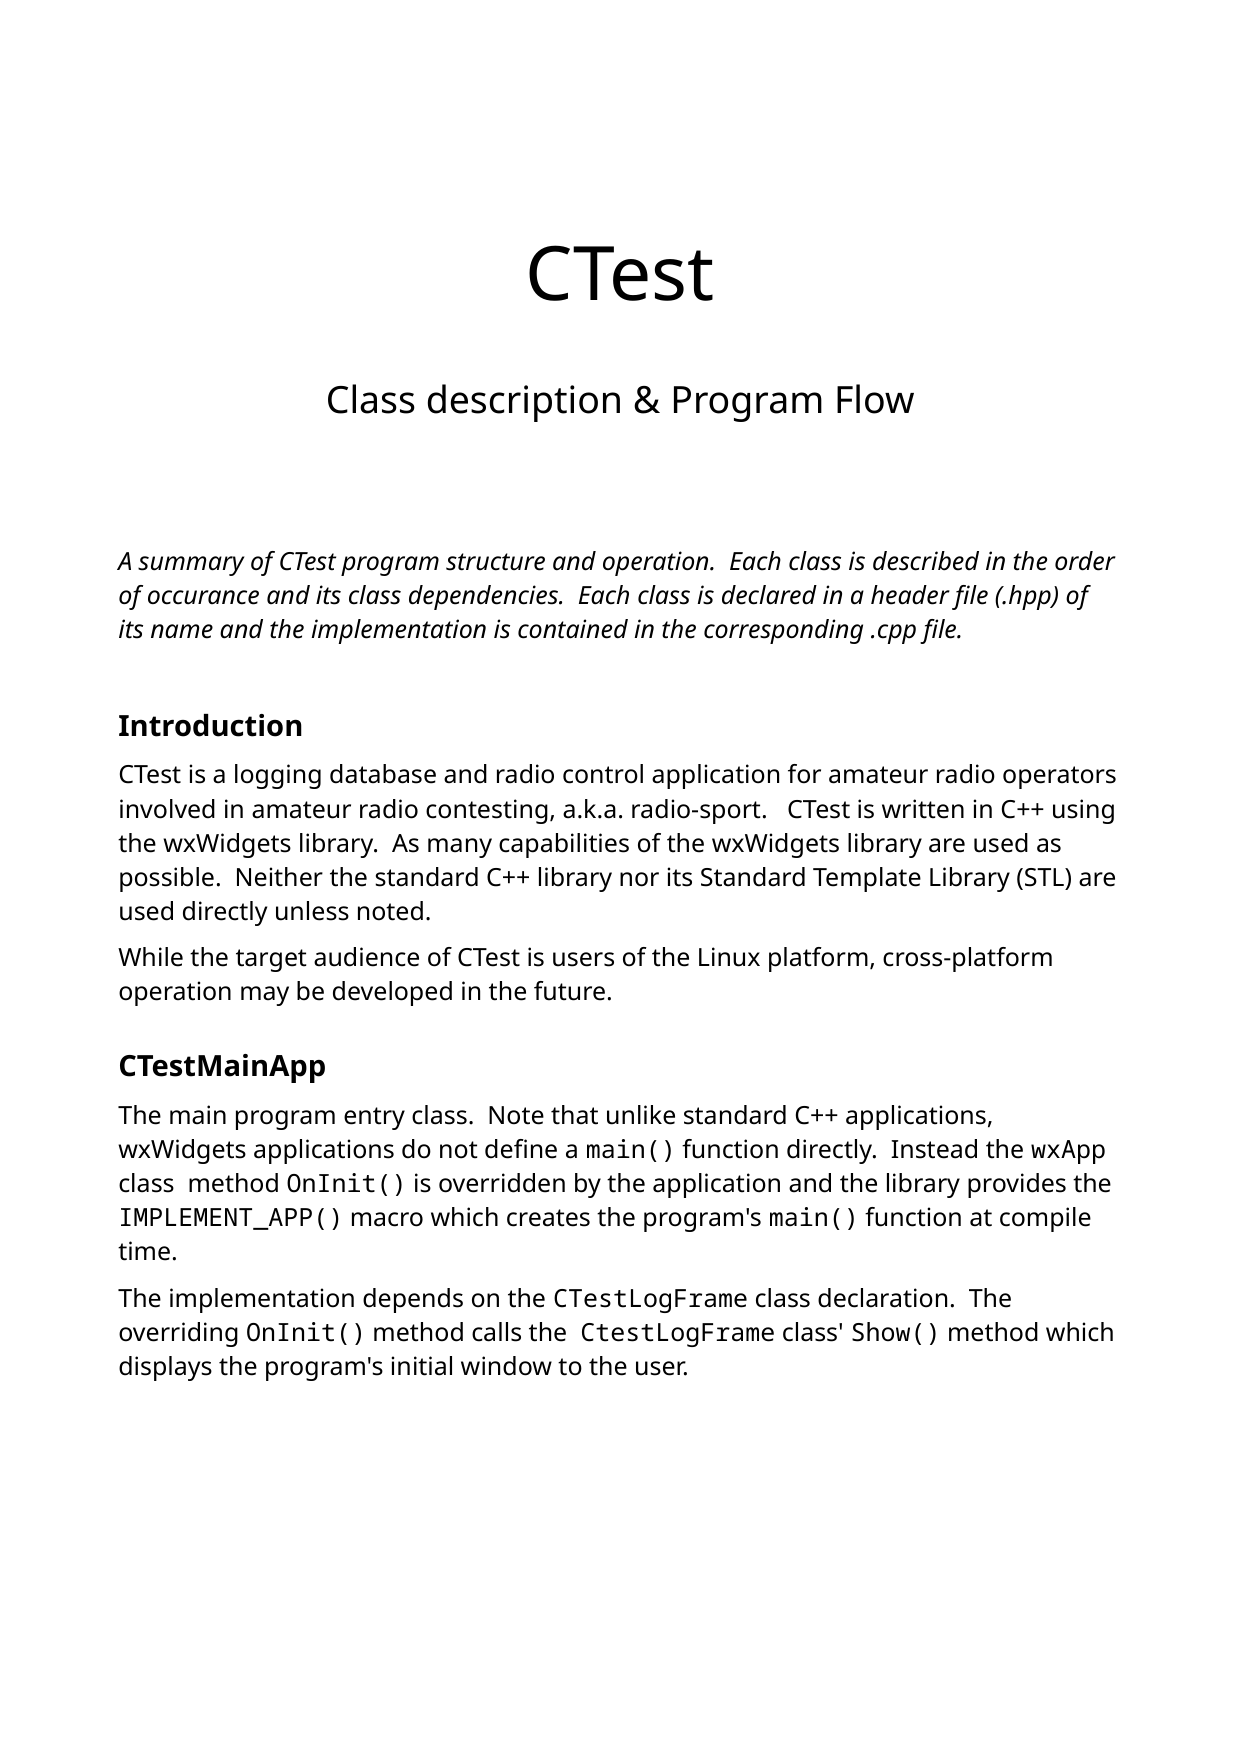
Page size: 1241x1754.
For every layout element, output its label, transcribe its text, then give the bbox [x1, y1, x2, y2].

subtitle CTestMainApp [118, 1046, 1122, 1085]
text Class description & Program Flow [118, 373, 1122, 424]
text A summary of CTest program structure and operation. Each class is described in the order of occurance and its class dependencies. Each class is declared in a header file (.hpp) of its name and the implementation is contained in the corresponding .cpp file. [118, 544, 1122, 646]
text CTest is a logging database and radio control application for amateur radio operators involved in amateur radio contesting, a.k.a. radio-sport. CTest is written in C++ using the wxWidgets library. As many capabilities of the wxWidgets library are used as possible. Neither the standard C++ library nor its Standard Template Library (STL) are used directly unless noted. [118, 757, 1122, 927]
subtitle Introduction [118, 705, 1122, 745]
text CTest [118, 220, 1122, 322]
text The main program entry class. Note that unlike standard C++ applications, wxWidgets applications do not define a main() function directly. Instead the wxApp class method OnInit() is overridden by the application and the library provides the IMPLEMENT_APP() macro which creates the program's main() function at compile time. [118, 1098, 1122, 1268]
text The implementation depends on the CTestLogFrame class declaration. The overriding OnInit() method calls the CtestLogFrame class' Show() method which displays the program's initial window to the user. [118, 1281, 1122, 1383]
text While the target audience of CTest is users of the Linux platform, cross-platform operation may be developed in the future. [118, 940, 1122, 1008]
